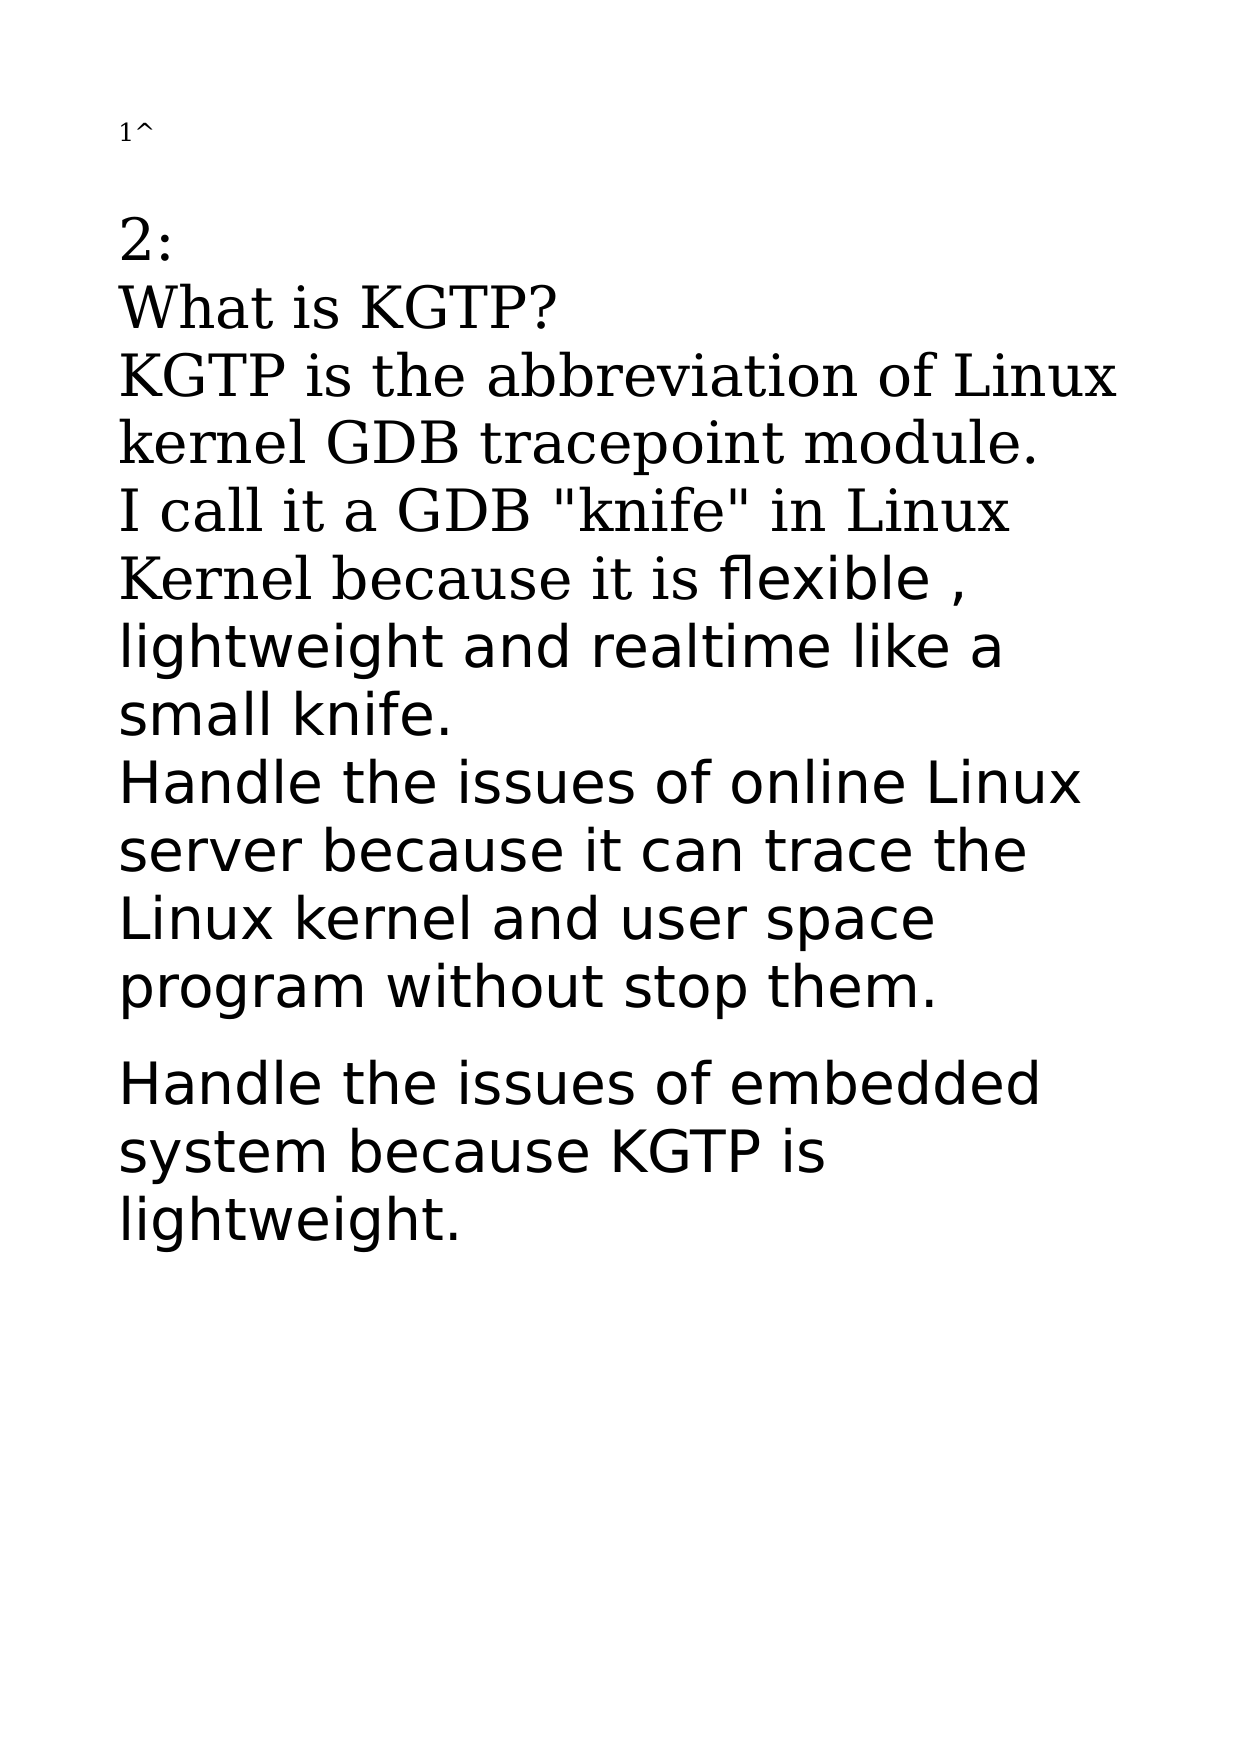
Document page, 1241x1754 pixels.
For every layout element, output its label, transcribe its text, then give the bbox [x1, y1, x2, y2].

text What is KGTP? [118, 274, 1122, 342]
text Handle the issues of embedded system because KGTP is lightweight. [118, 1050, 1122, 1254]
text Handle the issues of online Linux server because it can trace the Linux kernel and user space program without stop them. [118, 749, 1122, 1021]
text KGTP is the abbreviation of Linux kernel GDB tracepoint module. [118, 342, 1122, 478]
text 2: [118, 206, 1122, 274]
text I call it a GDB "knife" in Linux Kernel because it is flexible , lightweight and realtime like a small knife. [118, 478, 1122, 749]
